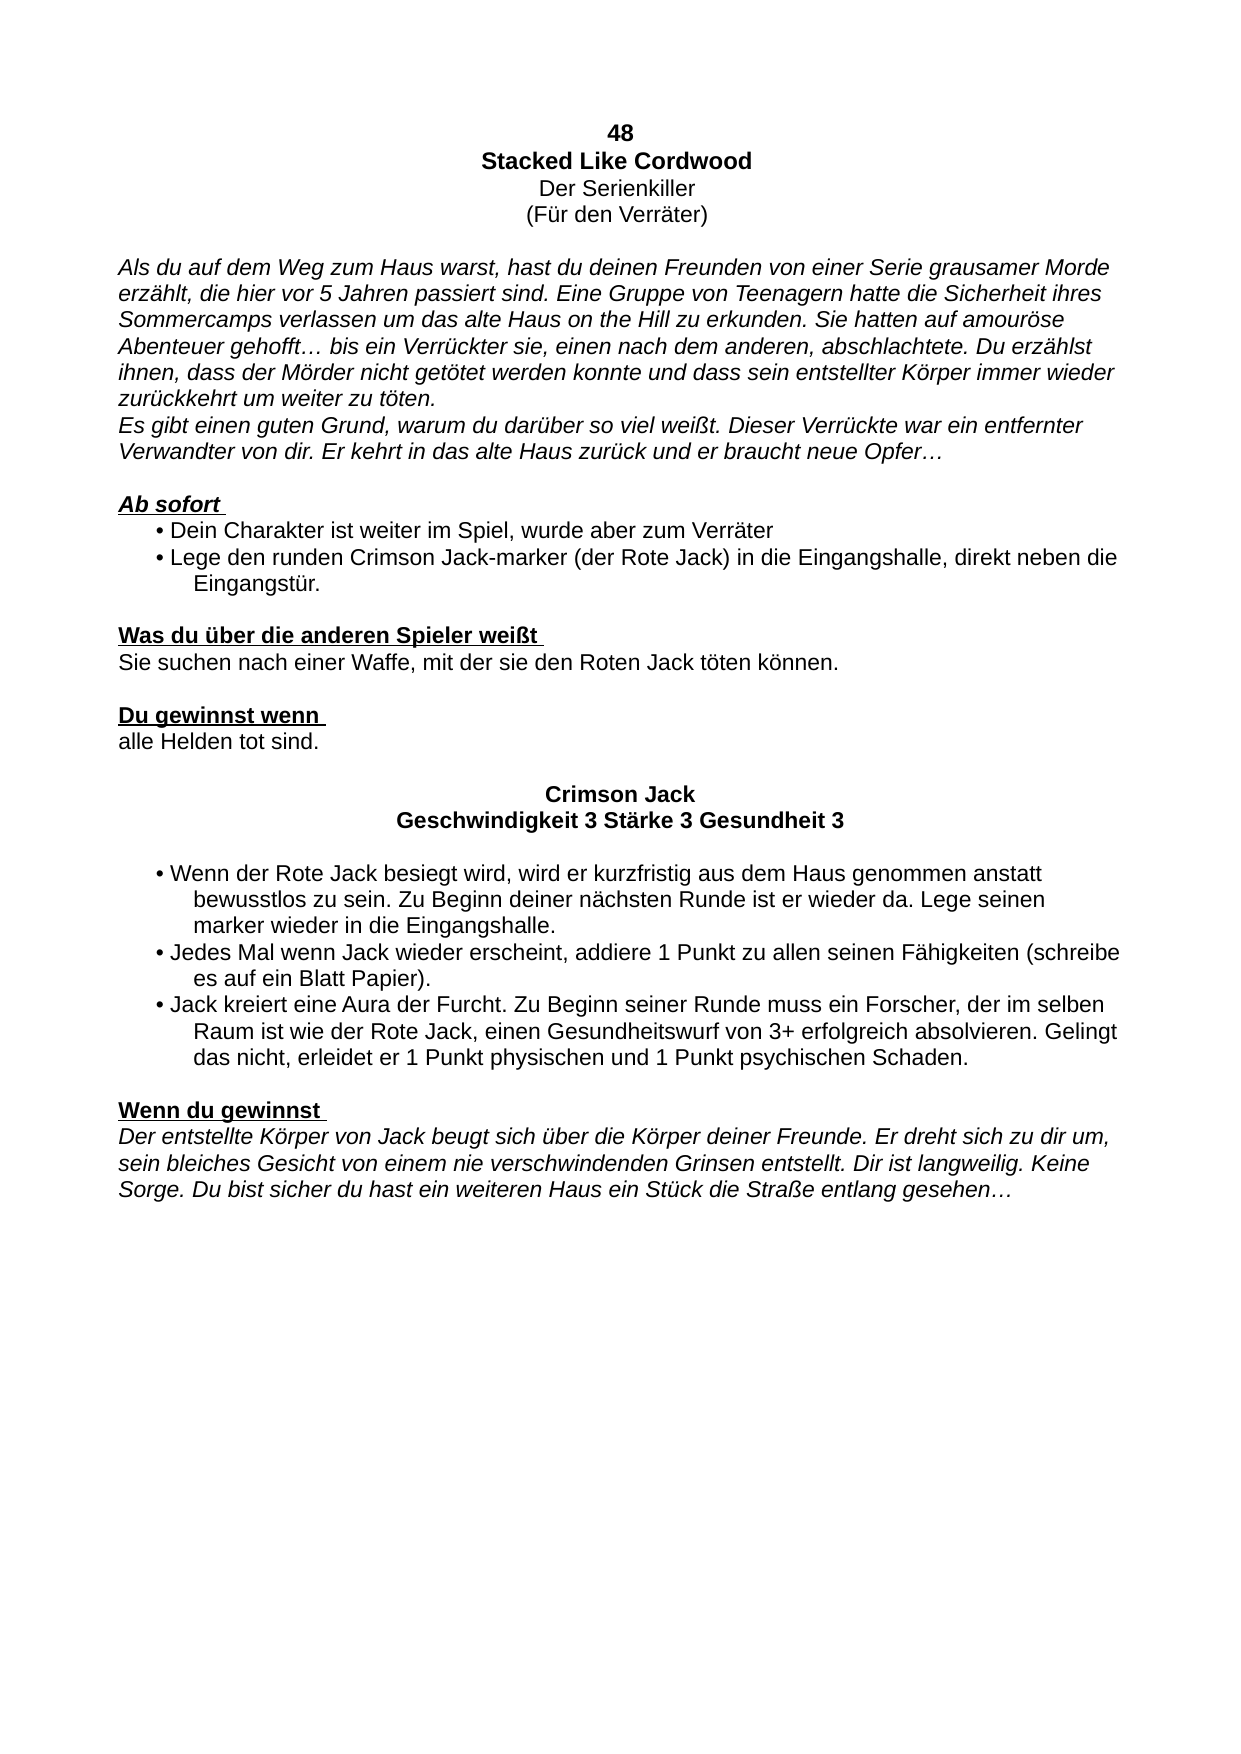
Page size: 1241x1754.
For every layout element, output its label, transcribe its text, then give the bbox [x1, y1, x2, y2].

text • Jedes Mal wenn Jack wieder erscheint, addiere 1 Punkt zu allen seinen Fähigkeiten (schreibe es auf ein Blatt Papier). [156, 939, 1122, 991]
text Crimson Jack [118, 781, 1122, 807]
text Sie suchen nach einer Waffe, mit der sie den Roten Jack töten können. [118, 649, 1122, 675]
text Du gewinnst wenn [118, 702, 1122, 728]
text Der entstellte Körper von Jack beugt sich über die Körper deiner Freunde. Er dreht sich zu dir um, sein bleiches Gesicht von einem nie verschwindenden Grinsen entstellt. Dir ist langweilig. Keine Sorge. Du bist sicher du hast ein weiteren Haus ein Stück die Straße entlang gesehen… [118, 1123, 1122, 1202]
text alle Helden tot sind. [118, 728, 1122, 754]
text Der Serienkiller [118, 174, 1122, 201]
text 48 [118, 118, 1122, 147]
text Wenn du gewinnst [118, 1097, 1122, 1123]
text • Lege den runden Crimson Jack-marker (der Rote Jack) in die Eingangshalle, direkt neben die Eingangstür. [156, 543, 1122, 596]
text • Jack kreiert eine Aura der Furcht. Zu Beginn seiner Runde muss ein Forscher, der im selben Raum ist wie der Rote Jack, einen Gesundheitswurf von 3+ erfolgreich absolvieren. Gelingt das nicht, erleidet er 1 Punkt physischen und 1 Punkt psychischen Schaden. [156, 991, 1122, 1071]
text Stacked Like Cordwood [118, 147, 1122, 174]
text Geschwindigkeit 3 Stärke 3 Gesundheit 3 [118, 807, 1122, 833]
text (Für den Verräter) [118, 201, 1122, 227]
text Ab sofort [118, 491, 1122, 517]
text • Wenn der Rote Jack besiegt wird, wird er kurzfristig aus dem Haus genommen anstatt bewusstlos zu sein. Zu Beginn deiner nächsten Runde ist er wieder da. Lege seinen marker wieder in die Eingangshalle. [156, 860, 1122, 939]
text • Dein Charakter ist weiter im Spiel, wurde aber zum Verräter [156, 517, 1122, 543]
text Als du auf dem Weg zum Haus warst, hast du deinen Freunden von einer Serie grausamer Morde erzählt, die hier vor 5 Jahren passiert sind. Eine Gruppe von Teenagern hatte die Sicherheit ihres Sommercamps verlassen um das alte Haus on the Hill zu erkunden. Sie hatten auf amouröse Abenteuer gehofft… bis ein Verrückter sie, einen nach dem anderen, abschlachtete. Du erzählst ihnen, dass der Mörder nicht getötet werden konnte und dass sein entstellter Körper immer wieder zurückkehrt um weiter zu töten. [118, 253, 1122, 412]
text Es gibt einen guten Grund, warum du darüber so viel weißt. Dieser Verrückte war ein entfernter Verwandter von dir. Er kehrt in das alte Haus zurück und er braucht neue Opfer… [118, 412, 1122, 464]
text Was du über die anderen Spieler weißt [118, 622, 1122, 649]
